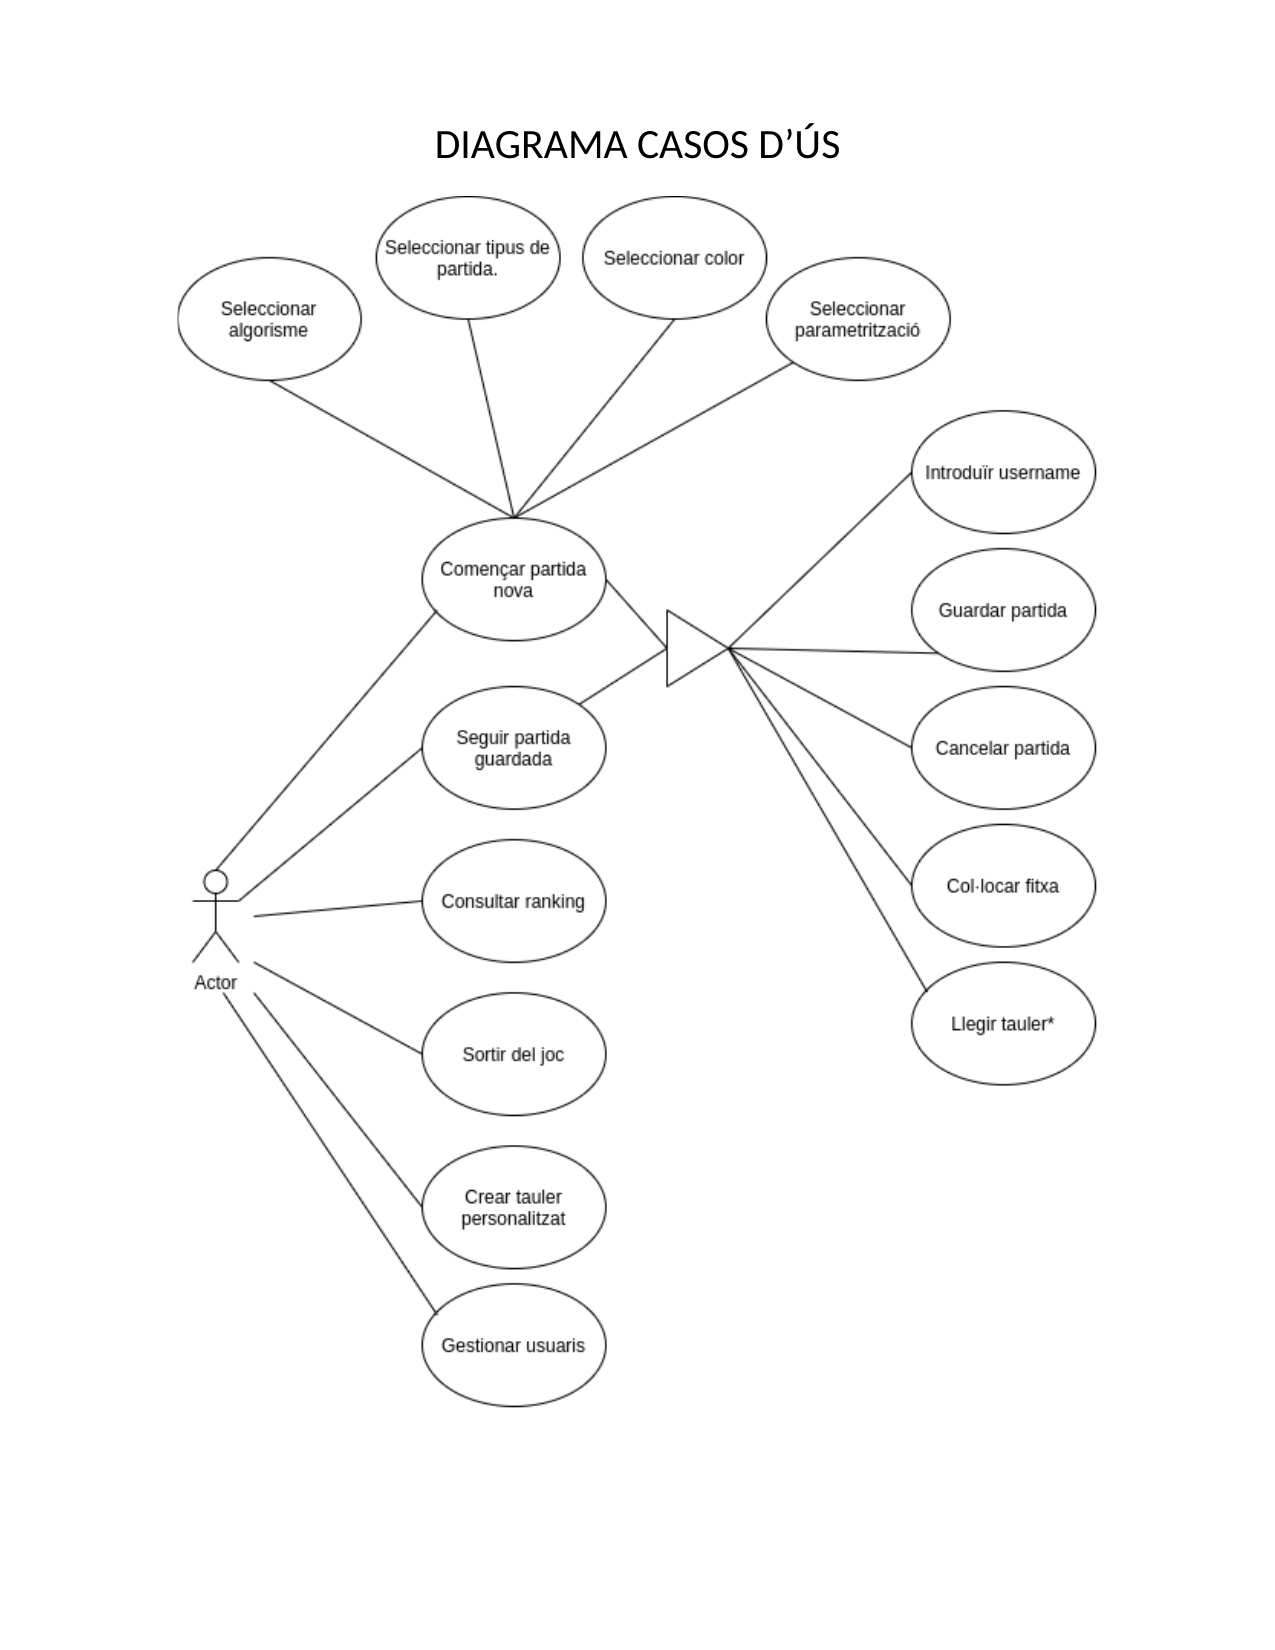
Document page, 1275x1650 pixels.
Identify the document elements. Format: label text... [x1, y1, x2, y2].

text DIAGRAMA CASOS D’ÚS [118, 118, 1157, 169]
